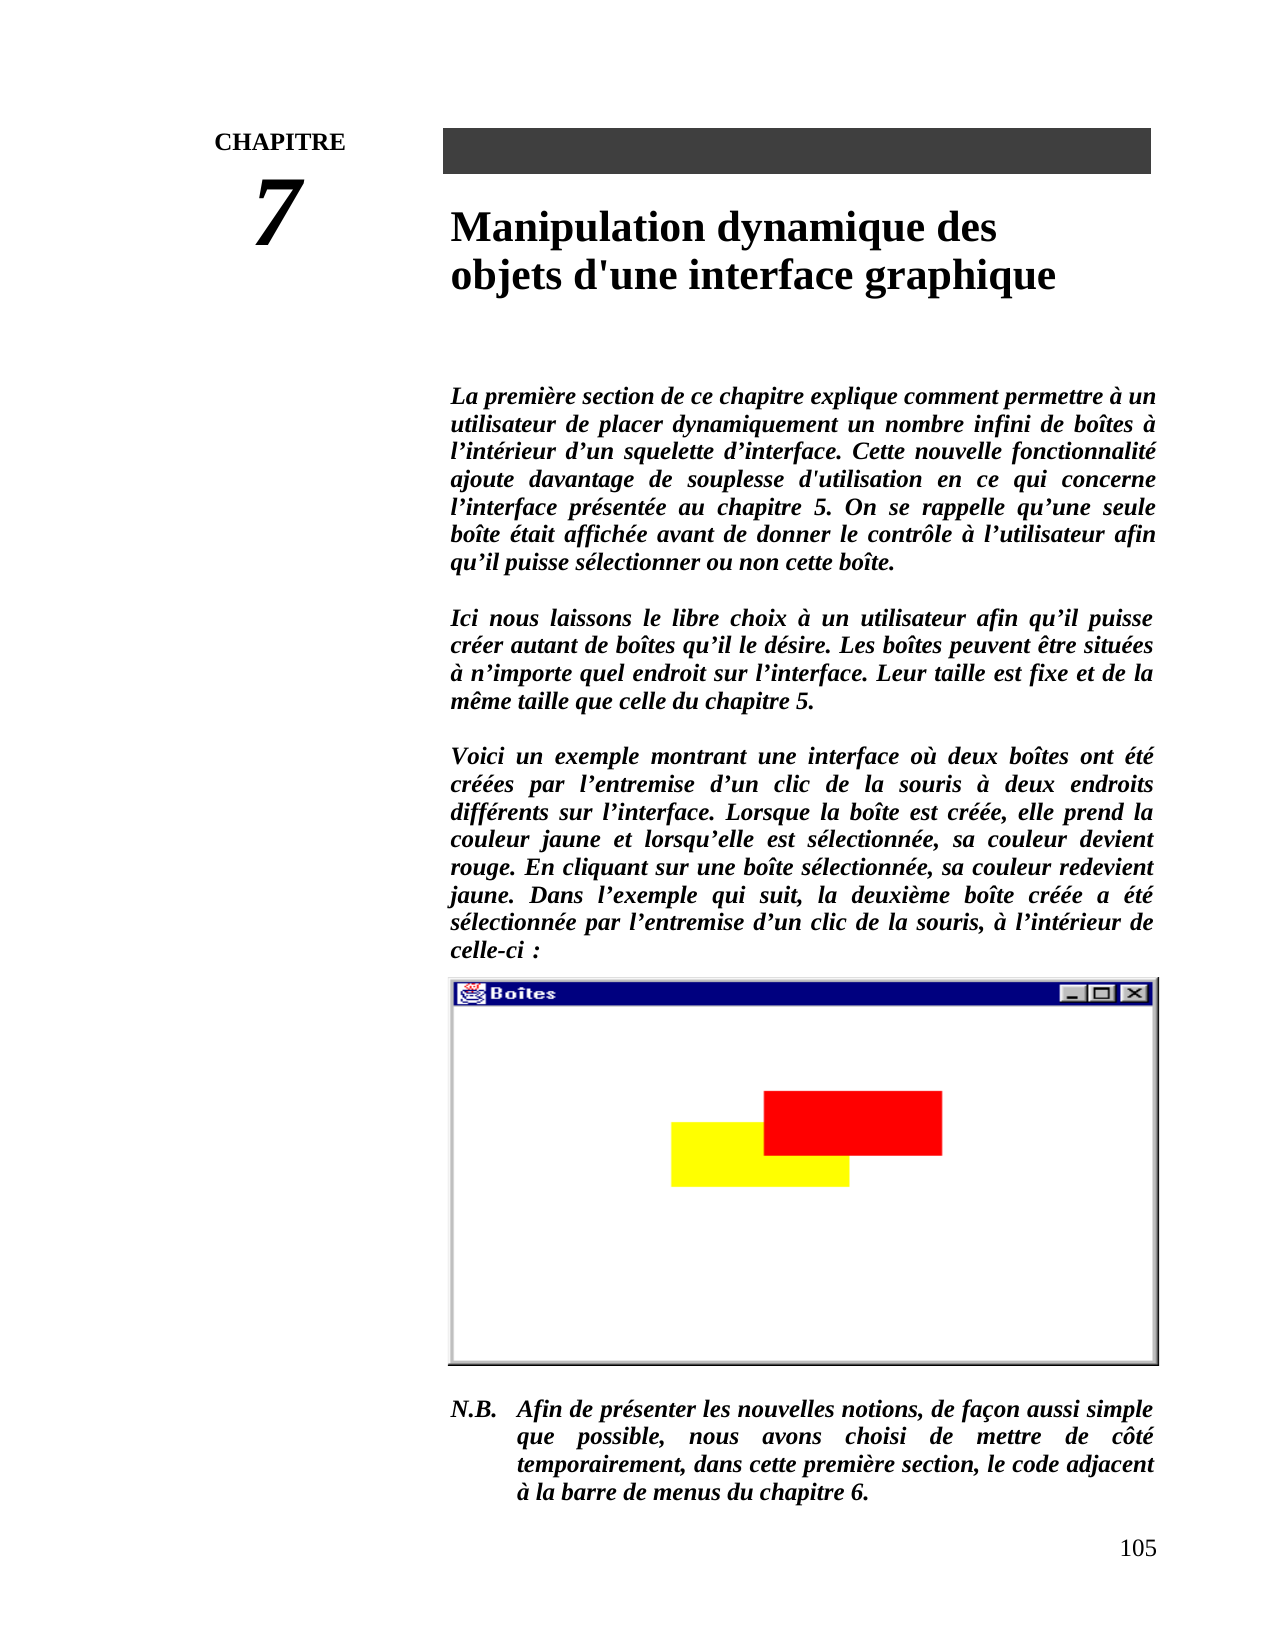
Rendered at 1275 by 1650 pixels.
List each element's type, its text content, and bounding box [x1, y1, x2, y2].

table_header Ici nous laissons le libre choix à un utilisateur afin qu’il puisse créer autant de boîtes qu’il le désire. Les boîtes peuvent être situées à n’importe quel endroit sur l’interface. Leur taille est fixe et de la même taille que celle du chapitre 5. [443, 604, 1164, 714]
table_header Voici un exemple montrant une interface où deux boîtes ont été créées par l’entremise d’un clic de la souris à deux endroits différents sur l’interface. Lorsque la boîte est créée, elle prend la couleur jaune et lorsqu’elle est sélectionnée, sa couleur devient rouge. En cliquant sur une boîte sélectionnée, sa couleur redevient jaune. Dans l’exemple qui suit, la deuxième boîte créée a été sélectionnée par l’entremise d’un clic de la souris, à l’intérieur de celle-ci : [443, 742, 1164, 964]
table_header CHAPITRE 7 [207, 128, 443, 576]
picture [447, 977, 1160, 1366]
table_header N.B. Afin de présenter les nouvelles notions, de façon aussi simple que possible, nous avons choisi de mettre de côté temporairement, dans cette première section, le code adjacent à la barre de menus du chapitre 6. [443, 1395, 1164, 1506]
table_header Manipulation dynamique des objets d'une interface graphique La première section de ce chapitre explique comment permettre à un utilisateur de placer dynamiquement un nombre infini de boîtes à l’intérieur d’un squelette d’interface. Cette nouvelle fonctionnalité ajoute davantage de souplesse d'utilisation en ce qui concerne l’interface présentée au chapitre 5. On se rappelle qu’une seule boîte était affichée avant de donner le contrôle à l’utilisateur afin qu’il puisse sélectionner ou non cette boîte. [443, 128, 1167, 576]
table_header [207, 1395, 443, 1506]
table_header [207, 742, 443, 964]
table_header [207, 604, 443, 714]
